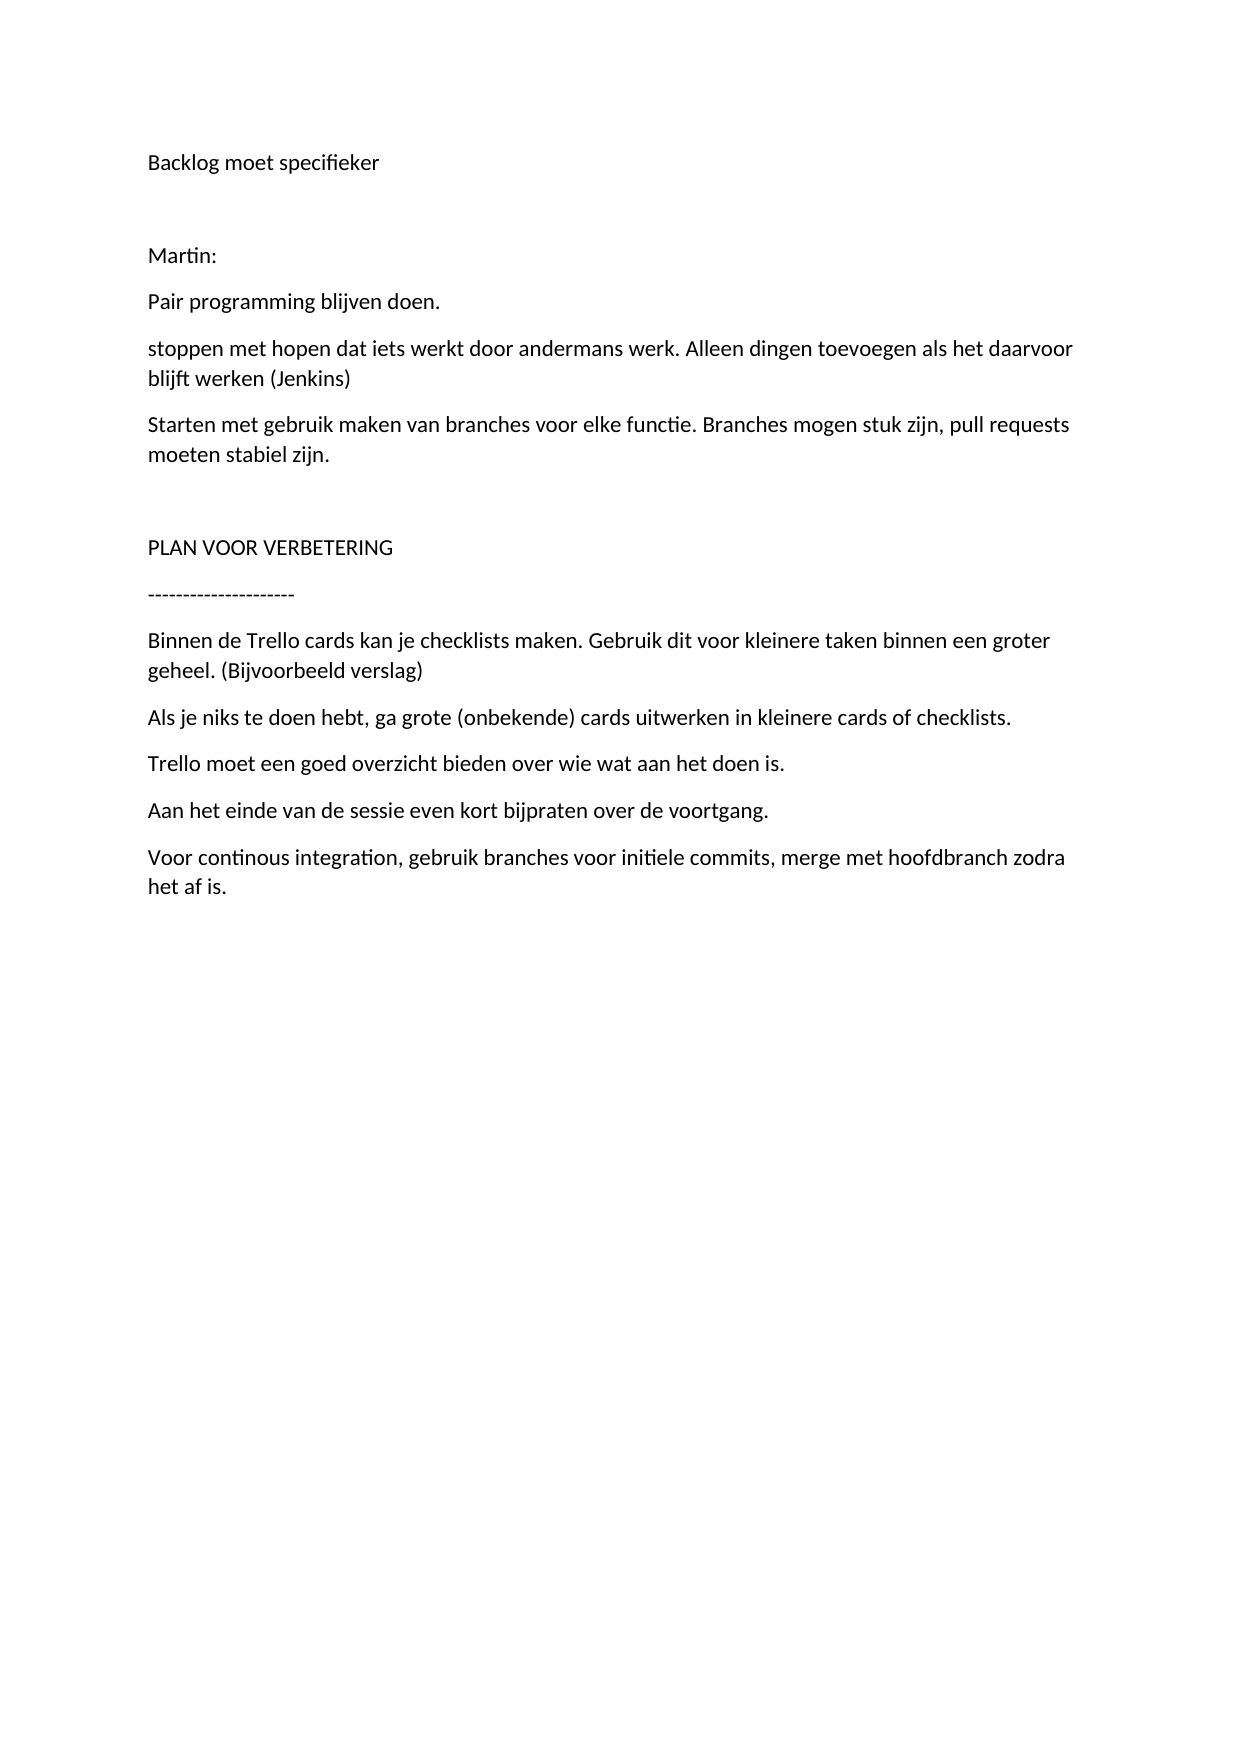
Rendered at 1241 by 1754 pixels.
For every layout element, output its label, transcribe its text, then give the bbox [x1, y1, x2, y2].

text Binnen de Trello cards kan je checklists maken. Gebruik dit voor kleinere taken binnen een groter geheel. (Bijvoorbeeld verslag) [148, 626, 1093, 684]
text PLAN VOOR VERBETERING [148, 533, 1093, 561]
text Als je niks te doen hebt, ga grote (onbekende) cards uitwerken in kleinere cards of checklists. [148, 703, 1093, 731]
text Aan het einde van de sessie even kort bijpraten over de voortgang. [148, 796, 1093, 824]
text Backlog moet specifieker [148, 148, 1093, 176]
text stoppen met hopen dat iets werkt door andermans werk. Alleen dingen toevoegen als het daarvoor blijft werken (Jenkins) [148, 334, 1093, 392]
text Pair programming blijven doen. [148, 287, 1093, 315]
text --------------------- [148, 580, 1093, 608]
text Voor continous integration, gebruik branches voor initiele commits, merge met hoofdbranch zodra het af is. [148, 843, 1093, 901]
text Martin: [148, 241, 1093, 269]
text Trello moet een goed overzicht bieden over wie wat aan het doen is. [148, 749, 1093, 777]
text Starten met gebruik maken van branches voor elke functie. Branches mogen stuk zijn, pull requests moeten stabiel zijn. [148, 410, 1093, 468]
